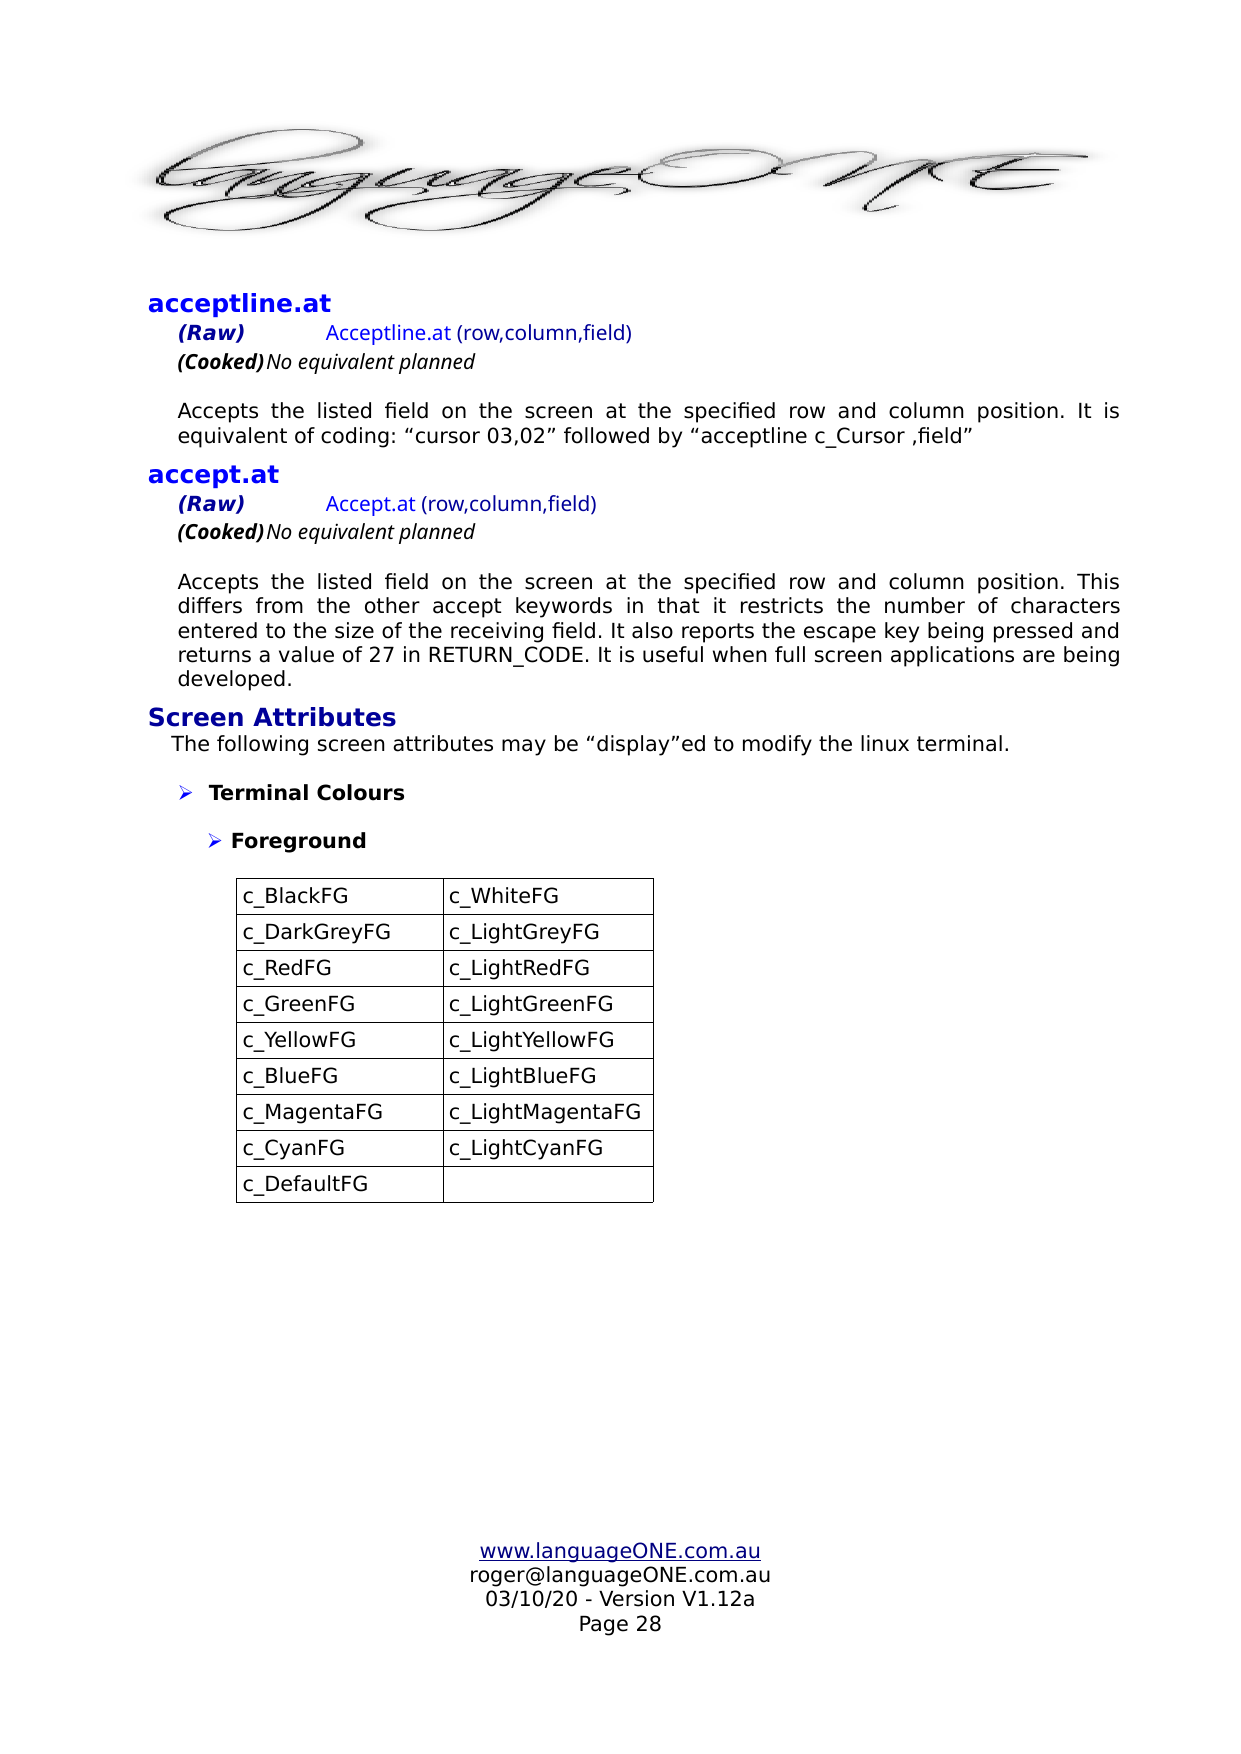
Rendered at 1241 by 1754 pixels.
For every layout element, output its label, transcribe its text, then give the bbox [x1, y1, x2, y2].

table_header c_BlackFG [237, 879, 443, 914]
text Accepts the listed field on the screen at the specified row and column position. This differs from the other accept keywords in that it restricts the number of characters entered to the size of the receiving field. It also reports the escape key being pressed and returns a value of 27 in RETURN_CODE. It is useful when full screen applications are being developed. [177, 570, 1122, 692]
table_cell c_LightYellowFG [444, 1023, 653, 1058]
table_cell c_LightGreyFG [444, 915, 653, 950]
text The following screen attributes may be “display”ed to modify the linux terminal. [171, 732, 1122, 757]
table_cell c_CyanFG [237, 1131, 443, 1166]
subtitle accept.at [148, 460, 1122, 489]
table_cell c_MagentaFG [237, 1095, 443, 1130]
table_cell c_DefaultFG [237, 1167, 443, 1202]
table_header c_WhiteFG [444, 879, 653, 914]
list Foreground [207, 829, 1122, 854]
subtitle Screen Attributes [148, 703, 1122, 732]
table_cell c_GreenFG [237, 987, 443, 1022]
subtitle acceptline.at [148, 289, 1122, 318]
table_cell [444, 1167, 653, 1202]
table_cell c_LightCyanFG [444, 1131, 653, 1166]
text (Raw) Accept.at (row,column,field) [177, 489, 1122, 517]
table_cell c_DarkGreyFG [237, 915, 443, 950]
table_cell c_RedFG [237, 951, 443, 986]
table_cell c_BlueFG [237, 1059, 443, 1094]
text Accepts the listed field on the screen at the specified row and column position. It is equivalent of coding: “cursor 03,02” followed by “acceptline c_Cursor ,field” [177, 399, 1122, 448]
text (Raw) Acceptline.at (row,column,field) [177, 318, 1122, 347]
table_cell c_LightBlueFG [444, 1059, 653, 1094]
list Terminal Colours [177, 781, 1122, 805]
picture [125, 120, 1118, 239]
table_cell c_YellowFG [237, 1023, 443, 1058]
table_cell c_LightMagentaFG [444, 1095, 653, 1130]
table_cell c_LightGreenFG [444, 987, 653, 1022]
table_cell c_LightRedFG [444, 951, 653, 986]
text (Cooked) No equivalent planned [177, 517, 1122, 546]
text (Cooked) No equivalent planned [177, 347, 1122, 375]
